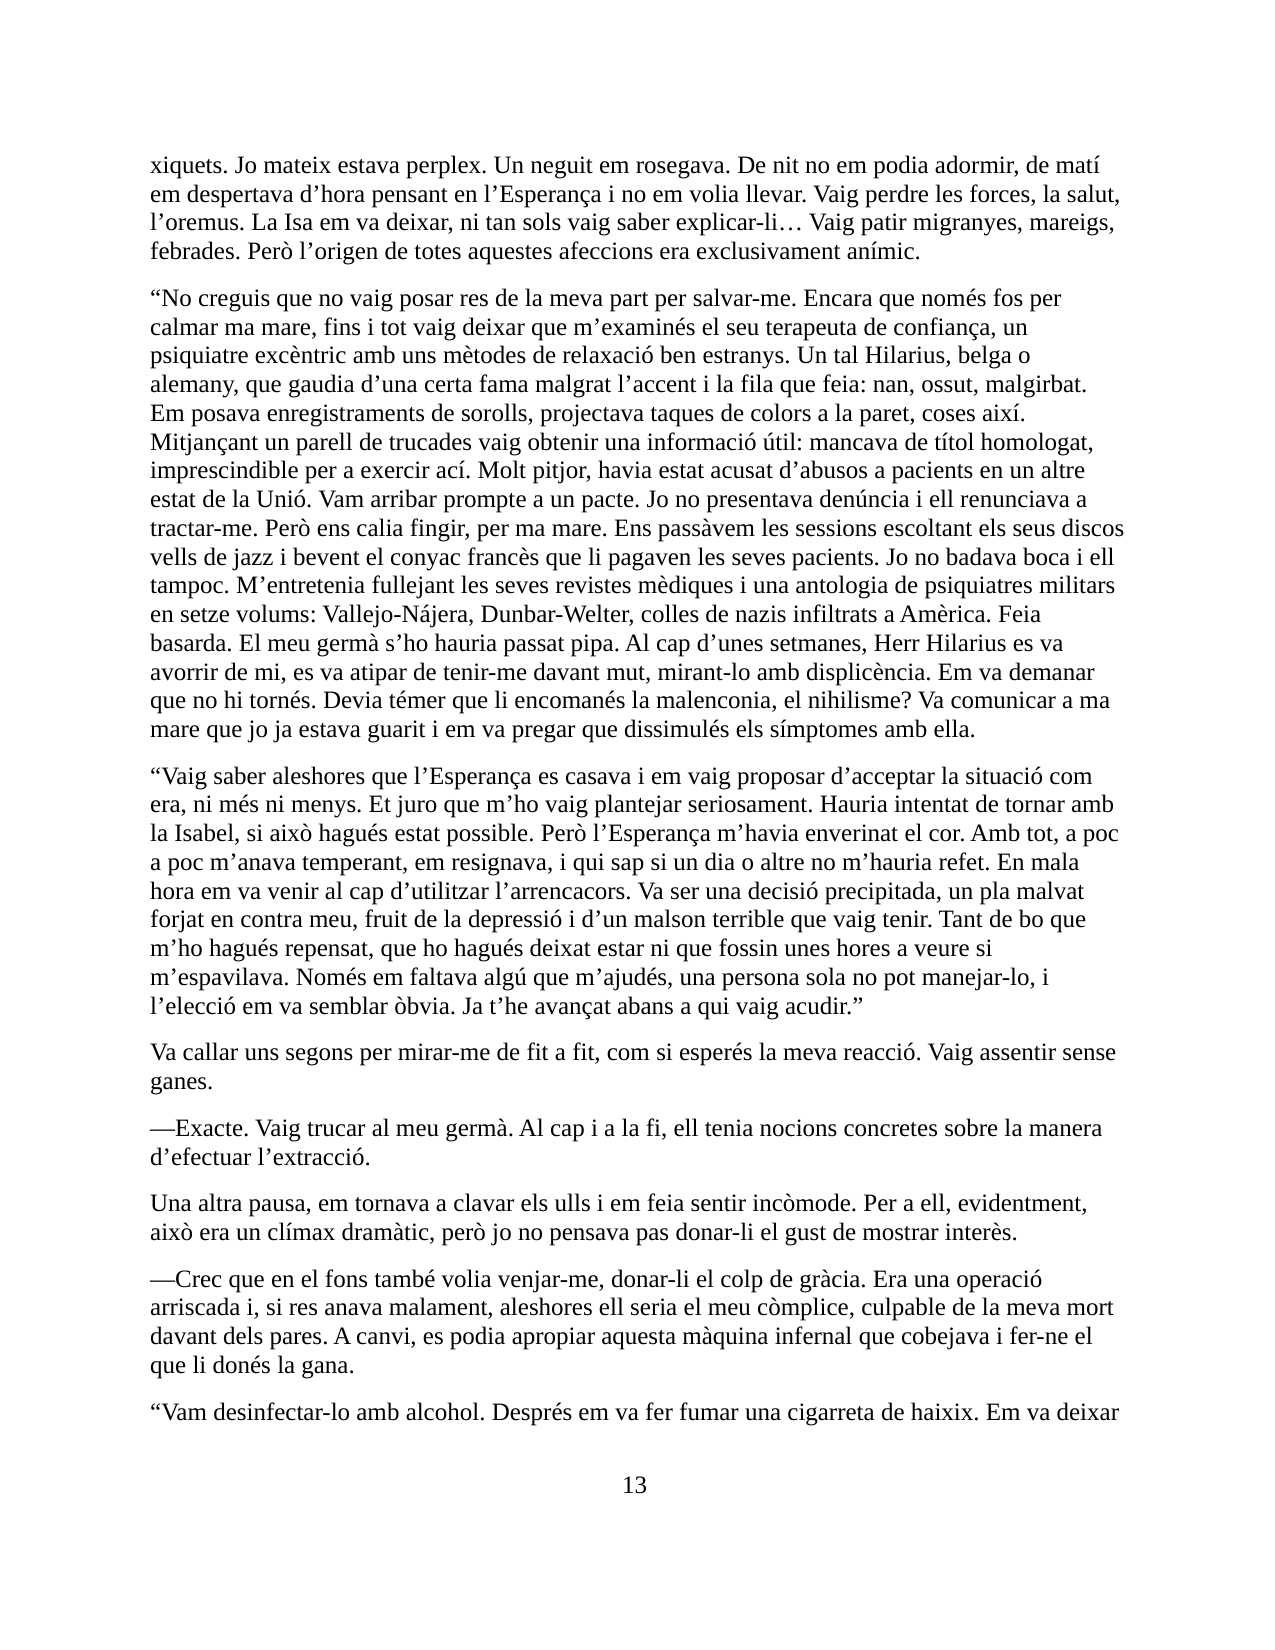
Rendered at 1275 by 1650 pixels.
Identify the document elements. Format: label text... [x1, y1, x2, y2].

text xiquets. Jo mateix estava perplex. Un neguit em rosegava. De nit no em podia adormir, de matí em despertava d’hora pensant en l’Esperança i no em volia llevar. Vaig perdre les forces, la salut, l’oremus. La Isa em va deixar, ni tan sols vaig saber explicar-li… Vaig patir migranyes, mareigs, febrades. Però l’origen de totes aquestes afeccions era exclusivament anímic. [150, 150, 1125, 265]
text “Vaig saber aleshores que l’Esperança es casava i em vaig proposar d’acceptar la situació com era, ni més ni menys. Et juro que m’ho vaig plantejar seriosament. Hauria intentat de tornar amb la Isabel, si això hagués estat possible. Però l’Esperança m’havia enverinat el cor. Amb tot, a poc a poc m’anava temperant, em resignava, i qui sap si un dia o altre no m’hauria refet. En mala hora em va venir al cap d’utilitzar l’arrencacors. Va ser una decisió precipitada, un pla malvat forjat en contra meu, fruit de la depressió i d’un malson terrible que vaig tenir. Tant de bo que m’ho hagués repensat, que ho hagués deixat estar ni que fossin unes hores a veure si m’espavilava. Només em faltava algú que m’ajudés, una persona sola no pot manejar-lo, i l’elecció em va semblar òbvia. Ja t’he avançat abans a qui vaig acudir.” [150, 761, 1125, 1019]
text Una altra pausa, em tornava a clavar els ulls i em feia sentir incòmode. Per a ell, evidentment, això era un clímax dramàtic, però jo no pensava pas donar-li el gust de mostrar interès. [150, 1188, 1125, 1246]
text “No creguis que no vaig posar res de la meva part per salvar-me. Encara que només fos per calmar ma mare, fins i tot vaig deixar que m’examinés el seu terapeuta de confiança, un psiquiatre excèntric amb uns mètodes de relaxació ben estranys. Un tal Hilarius, belga o alemany, que gaudia d’una certa fama malgrat l’accent i la fila que feia: nan, ossut, malgirbat. Em posava enregistraments de sorolls, projectava taques de colors a la paret, coses així. Mitjançant un parell de trucades vaig obtenir una informació útil: mancava de títol homologat, imprescindible per a exercir ací. Molt pitjor, havia estat acusat d’abusos a pacients en un altre estat de la Unió. Vam arribar prompte a un pacte. Jo no presentava denúncia i ell renunciava a tractar-me. Però ens calia fingir, per ma mare. Ens passàvem les sessions escoltant els seus discos vells de jazz i bevent el conyac francès que li pagaven les seves pacients. Jo no badava boca i ell tampoc. M’entretenia fullejant les seves revistes mèdiques i una antologia de psiquiatres militars en setze volums: Vallejo-Nájera, Dunbar-Welter, colles de nazis infiltrats a Amèrica. Feia basarda. El meu germà s’ho hauria passat pipa. Al cap d’unes setmanes, Herr Hilarius es va avorrir de mi, es va atipar de tenir-me davant mut, mirant-lo amb displicència. Em va demanar que no hi tornés. Devia témer que li encomanés la malenconia, el nihilisme? Va comunicar a ma mare que jo ja estava guarit i em va pregar que dissimulés els símptomes amb ella. [150, 283, 1125, 743]
text —Crec que en el fons també volia venjar-me, donar-li el colp de gràcia. Era una operació arriscada i, si res anava malament, aleshores ell seria el meu còmplice, culpable de la meva mort davant dels pares. A canvi, es podia apropiar aquesta màquina infernal que cobejava i fer-ne el que li donés la gana. [150, 1264, 1125, 1379]
text —Exacte. Vaig trucar al meu germà. Al cap i a la fi, ell tenia nocions concretes sobre la manera d’efectuar l’extracció. [150, 1113, 1125, 1170]
text “Vam desinfectar-lo amb alcohol. Després em va fer fumar una cigarreta de haixix. Em va deixar [150, 1397, 1125, 1425]
text Va callar uns segons per mirar-me de fit a fit, com si esperés la meva reacció. Vaig assentir sense ganes. [150, 1037, 1125, 1095]
